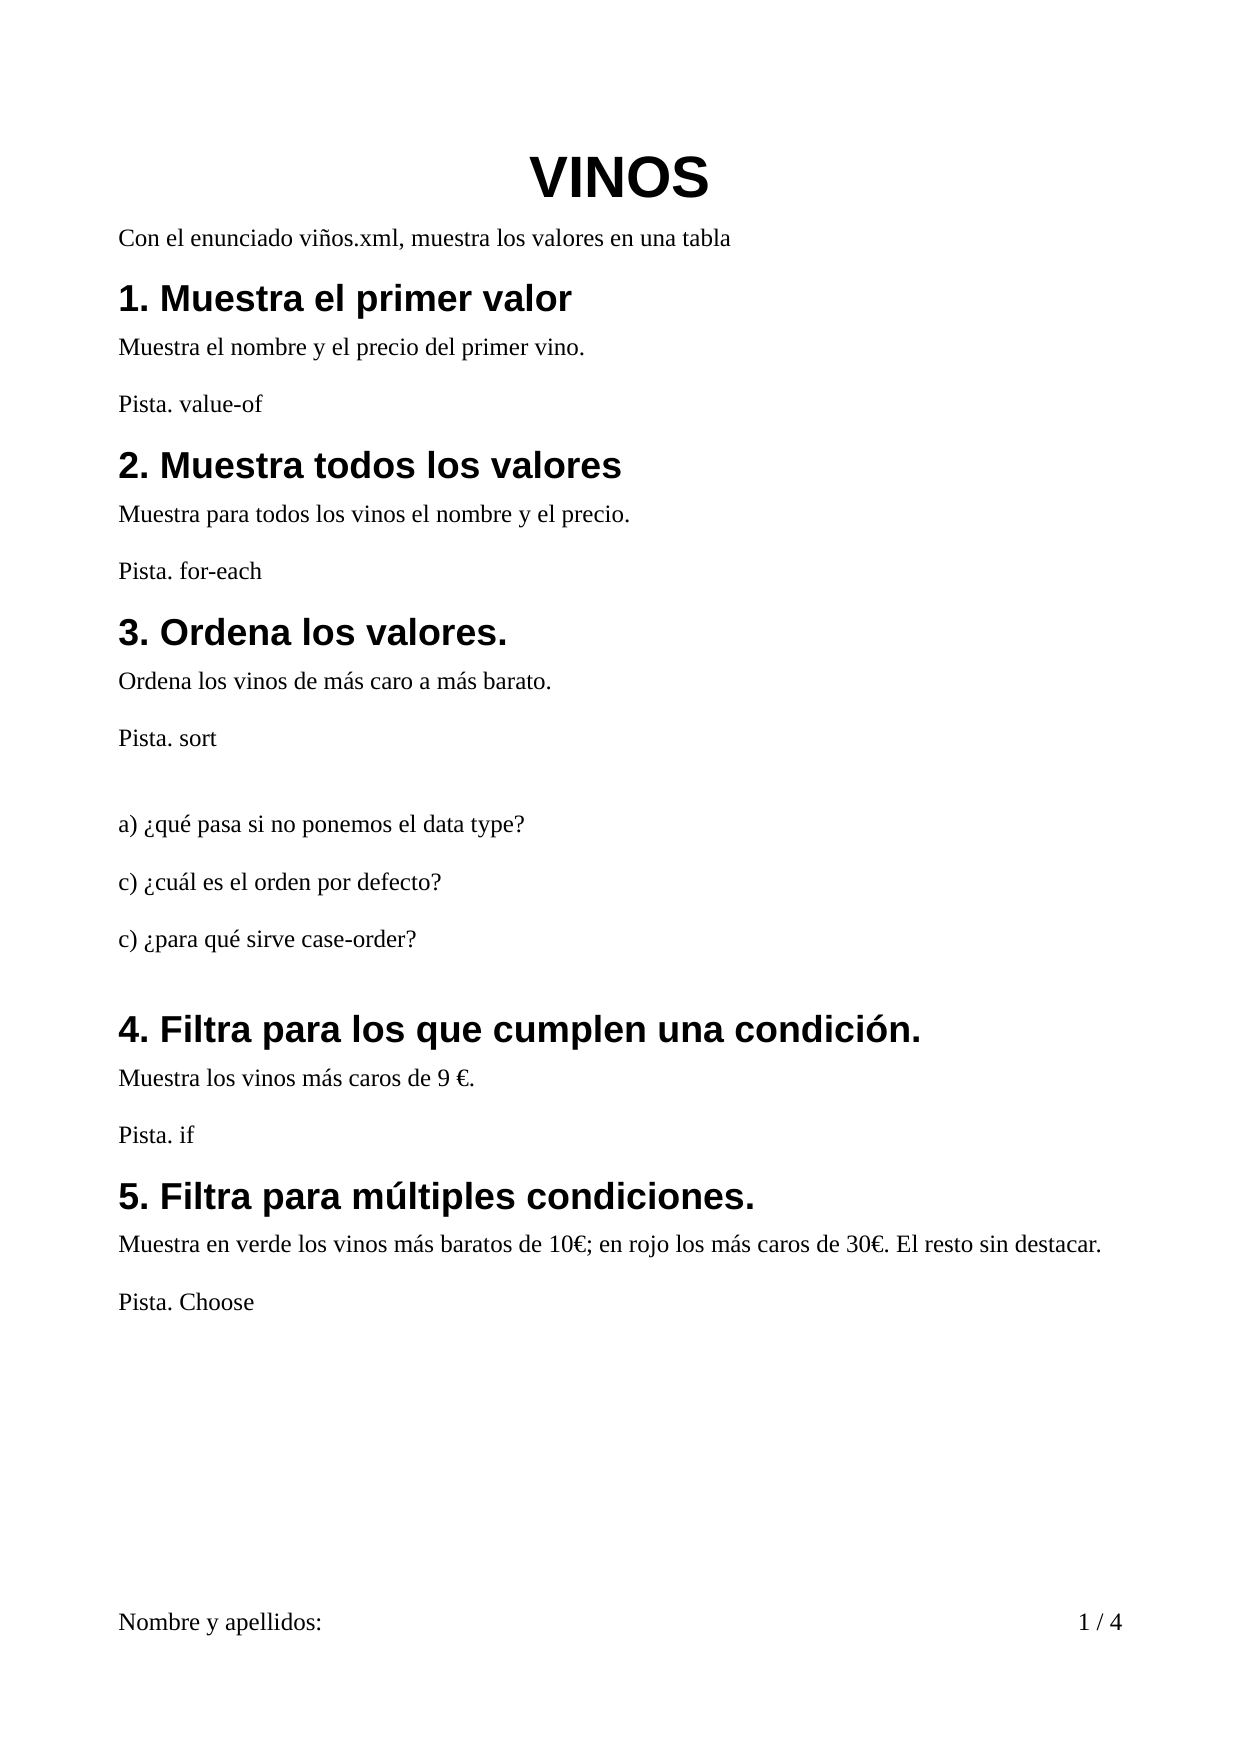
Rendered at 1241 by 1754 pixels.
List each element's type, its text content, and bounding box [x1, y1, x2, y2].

text Muestra en verde los vinos más baratos de 10€; en rojo los más caros de 30€. El resto sin destacar. [118, 1229, 1122, 1258]
subtitle 2. Muestra todos los valores [118, 443, 1122, 486]
subtitle 5. Filtra para múltiples condiciones. [118, 1174, 1122, 1217]
text Pista. Choose [118, 1287, 1122, 1316]
text a) ¿qué pasa si no ponemos el data type? [118, 809, 1122, 838]
text Pista. if [118, 1120, 1122, 1149]
text Ordena los vinos de más caro a más barato. [118, 666, 1122, 694]
text Muestra el nombre y el precio del primer vino. [118, 332, 1122, 361]
text c) ¿cuál es el orden por defecto? [118, 867, 1122, 896]
text Pista. sort [118, 723, 1122, 752]
subtitle 1. Muestra el primer valor [118, 276, 1122, 319]
subtitle 3. Ordena los valores. [118, 610, 1122, 653]
text Pista. for-each [118, 556, 1122, 585]
text Muestra para todos los vinos el nombre y el precio. [118, 499, 1122, 528]
text Pista. value-of [118, 389, 1122, 418]
subtitle 4. Filtra para los que cumplen una condición. [118, 1007, 1122, 1050]
text Muestra los vinos más caros de 9 €. [118, 1063, 1122, 1091]
title VINOS [118, 143, 1122, 210]
text Con el enunciado viños.xml, muestra los valores en una tabla [118, 223, 1122, 251]
text c) ¿para qué sirve case-order? [118, 924, 1122, 953]
